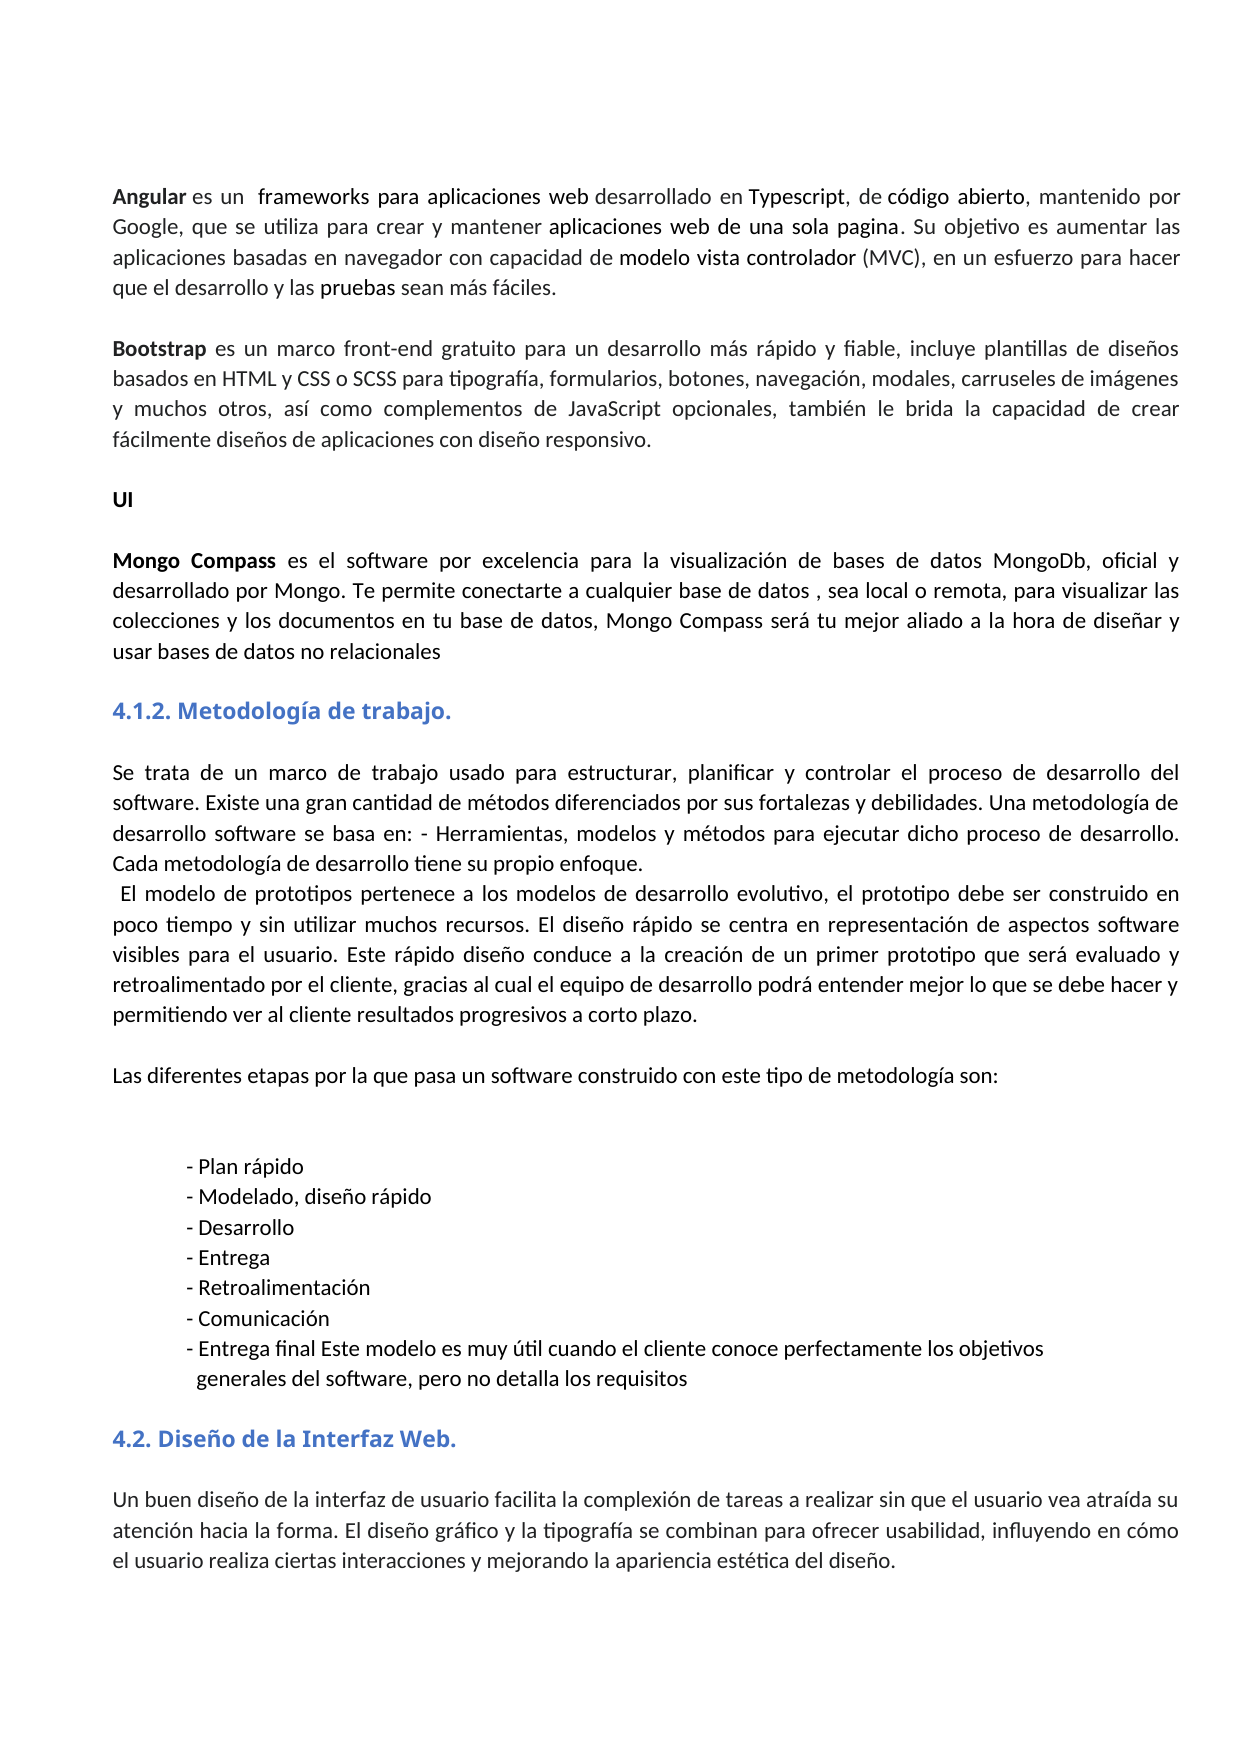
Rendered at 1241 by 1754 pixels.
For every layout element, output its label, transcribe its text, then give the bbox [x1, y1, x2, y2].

text 4.2. Diseño de la Interfaz Web. [112, 1423, 1181, 1453]
text Un buen diseño de la interfaz de usuario facilita la complexión de tareas a realizar sin que el usuario vea atraída su atención hacia la forma. El diseño gráfico y la tipografía se combinan para ofrecer usabilidad, influyendo en cómo el usuario realiza ciertas interacciones y mejorando la apariencia estética del diseño. [112, 1484, 1181, 1575]
text Bootstrap es un marco front-end gratuito para un desarrollo más rápido y fiable, incluye plantillas de diseños basados en HTML y CSS o SCSS para tipografía, formularios, botones, navegación, modales, carruseles de imágenes y muchos otros, así como complementos de JavaScript opcionales, también le brida la capacidad de crear fácilmente diseños de aplicaciones con diseño responsivo. [112, 332, 1181, 453]
text Mongo Compass es el software por excelencia para la visualización de bases de datos MongoDb, oficial y desarrollado por Mongo. Te permite conectarte a cualquier base de datos , sea local o remota, para visualizar las colecciones y los documentos en tu base de datos, Mongo Compass será tu mejor aliado a la hora de diseñar y usar bases de datos no relacionales [112, 544, 1181, 665]
text Se trata de un marco de trabajo usado para estructurar, planificar y controlar el proceso de desarrollo del software. Existe una gran cantidad de métodos diferenciados por sus fortalezas y debilidades. Una metodología de desarrollo software se basa en: - Herramientas, modelos y métodos para ejecutar dicho proceso de desarrollo. Cada metodología de desarrollo tiene su propio enfoque. [112, 756, 1181, 877]
text 4.1.2. Metodología de trabajo. [112, 696, 1181, 726]
text - Entrega final Este modelo es muy útil cuando el cliente conoce perfectamente los objetivos generales del software, pero no detalla los requisitos [112, 1332, 1181, 1393]
text Las diferentes etapas por la que pasa un software construido con este tipo de metodología son: [112, 1059, 1181, 1090]
text Angular es un frameworks para aplicaciones web desarrollado en Typescript, de código abierto, mantenido por Google, que se utiliza para crear y mantener aplicaciones web de una sola pagina. Su objetivo es aumentar las aplicaciones basadas en navegador con capacidad de modelo vista controlador (MVC), en un esfuerzo para hacer que el desarrollo y las pruebas sean más fáciles. [112, 180, 1181, 302]
text - Comunicación [112, 1302, 1181, 1332]
text UI [112, 483, 1181, 514]
text - Entrega [112, 1241, 1181, 1272]
text - Desarrollo [112, 1211, 1181, 1241]
text - Plan rápido [112, 1150, 1181, 1181]
text - Retroalimentación [112, 1272, 1181, 1302]
text - Modelado, diseño rápido [112, 1181, 1181, 1211]
text El modelo de prototipos pertenece a los modelos de desarrollo evolutivo, el prototipo debe ser construido en poco tiempo y sin utilizar muchos recursos. El diseño rápido se centra en representación de aspectos software visibles para el usuario. Este rápido diseño conduce a la creación de un primer prototipo que será evaluado y retroalimentado por el cliente, gracias al cual el equipo de desarrollo podrá entender mejor lo que se debe hacer y permitiendo ver al cliente resultados progresivos a corto plazo. [112, 877, 1181, 1029]
